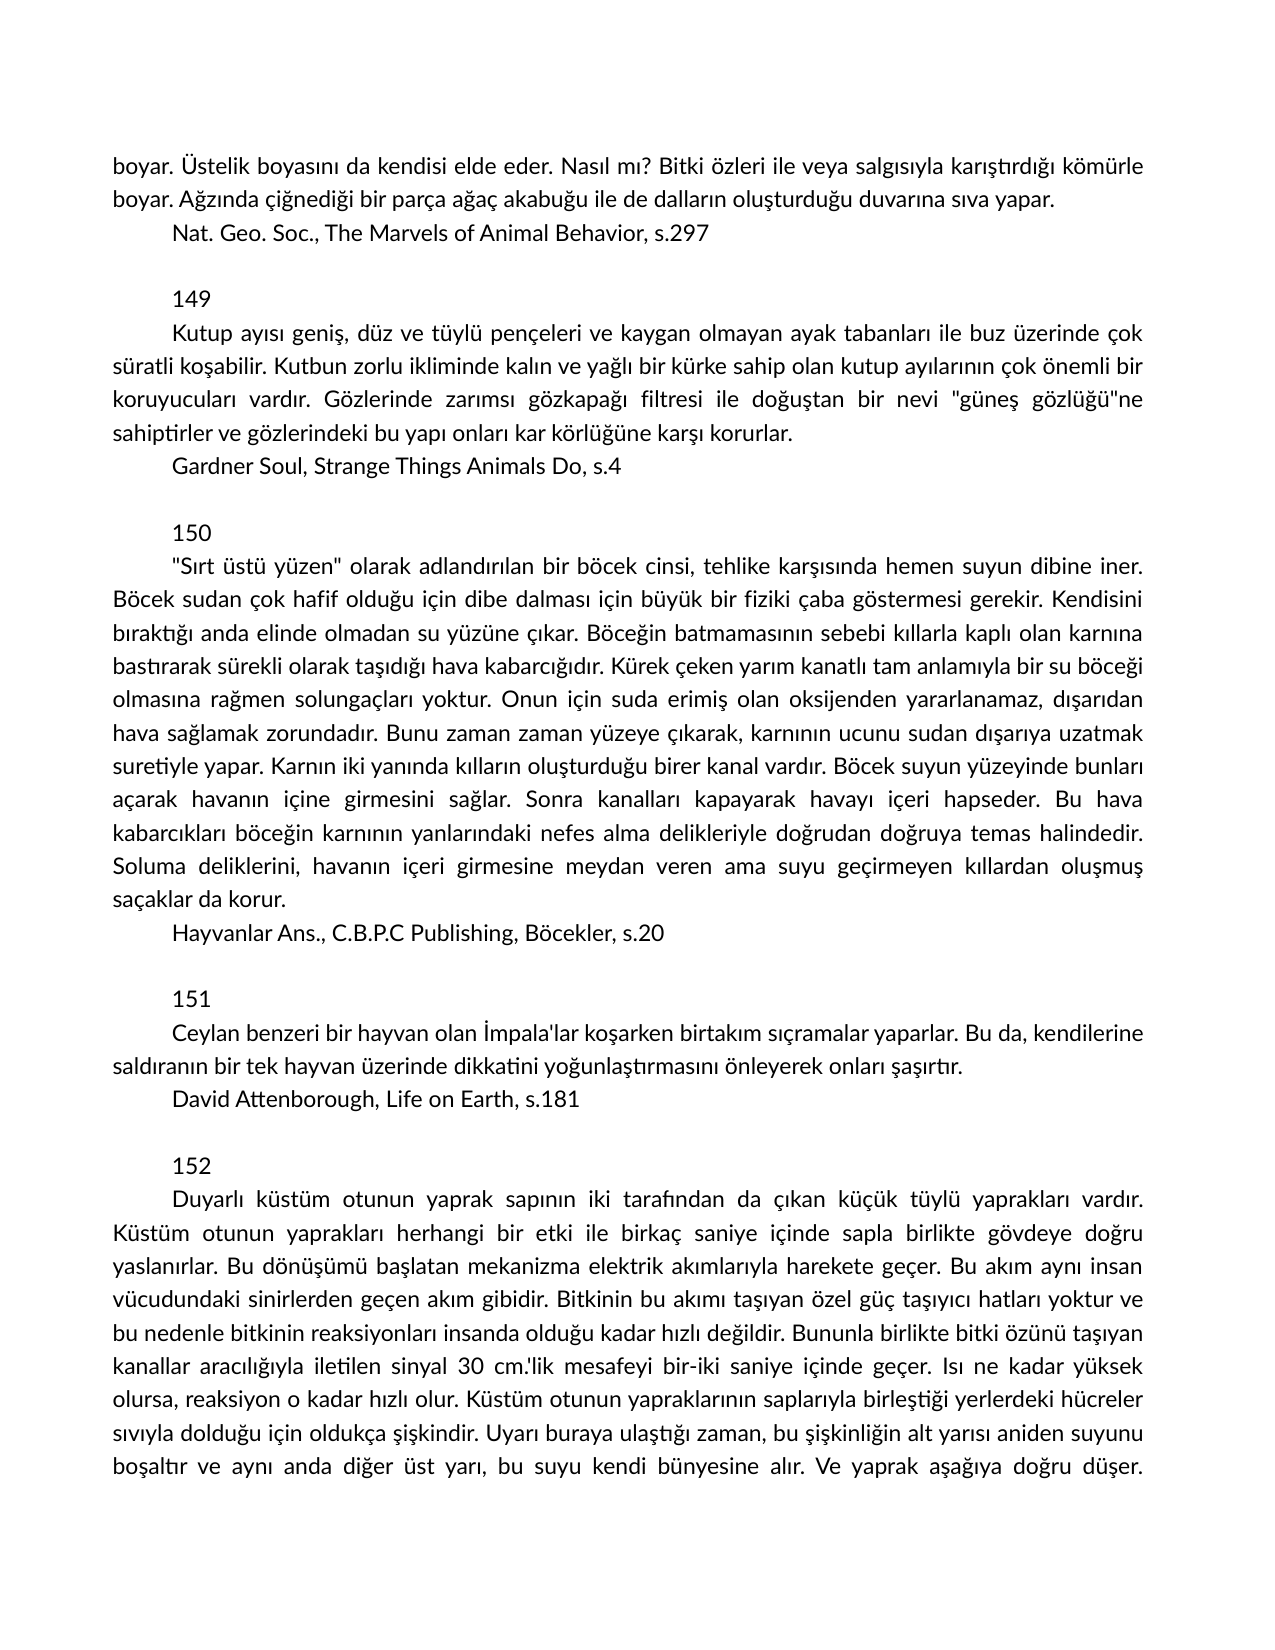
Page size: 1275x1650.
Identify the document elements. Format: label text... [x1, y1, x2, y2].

text 149 [112, 281, 1145, 314]
text Duyarlı küstüm otunun yaprak sapının iki tarafından da çıkan küçük tüylü yaprakları vardır. Küstüm otunun yaprakları herhangi bir etki ile birkaç saniye içinde sapla birlikte gövdeye doğru yaslanırlar. Bu dönüşümü başlatan mekanizma elektrik akımlarıyla harekete geçer. Bu akım aynı insan vücudundaki sinirlerden geçen akım gibidir. Bitkinin bu akımı taşıyan özel güç taşıyıcı hatları yoktur ve bu nedenle bitkinin reaksiyonları insanda olduğu kadar hızlı değildir. Bununla birlikte bitki özünü taşıyan kanallar aracılığıyla iletilen sinyal 30 cm.'lik mesafeyi bir-iki saniye içinde geçer. Isı ne kadar yüksek olursa, reaksiyon o kadar hızlı olur. Küstüm otunun yapraklarının saplarıyla birleştiği yerlerdeki hücreler sıvıyla dolduğu için oldukça şişkindir. Uyarı buraya ulaştığı zaman, bu şişkinliğin alt yarısı aniden suyunu boşaltır ve aynı anda diğer üst yarı, bu suyu kendi bünyesine alır. Ve yaprak aşağıya doğru düşer. [112, 1181, 1145, 1481]
text Kutup ayısı geniş, düz ve tüylü pençeleri ve kaygan olmayan ayak tabanları ile buz üzerinde çok süratli koşabilir. Kutbun zorlu ikliminde kalın ve yağlı bir kürke sahip olan kutup ayılarının çok önemli bir koruyucuları vardır. Gözlerinde zarımsı gözkapağı filtresi ile doğuştan bir nevi "güneş gözlüğü"ne sahiptirler ve gözlerindeki bu yapı onları kar körlüğüne karşı korurlar. [112, 314, 1145, 448]
text Nat. Geo. Soc., The Marvels of Animal Behavior, s.297 [112, 214, 1145, 248]
text 152 [112, 1148, 1145, 1181]
text boyar. Üstelik boyasını da kendisi elde eder. Nasıl mı? Bitki özleri ile veya salgısıyla karıştırdığı kömürle boyar. Ağzında çiğnediği bir parça ağaç akabuğu ile de dalların oluşturduğu duvarına sıva yapar. [112, 148, 1145, 214]
text David Attenborough, Life on Earth, s.181 [112, 1081, 1145, 1114]
text Hayvanlar Ans., C.B.P.C Publishing, Böcekler, s.20 [112, 914, 1145, 948]
text 150 [112, 514, 1145, 548]
text "Sırt üstü yüzen" olarak adlandırılan bir böcek cinsi, tehlike karşısında hemen suyun dibine iner. Böcek sudan çok hafif olduğu için dibe dalması için büyük bir fiziki çaba göstermesi gerekir. Kendisini bıraktığı anda elinde olmadan su yüzüne çıkar. Böceğin batmamasının sebebi kıllarla kaplı olan karnına bastırarak sürekli olarak taşıdığı hava kabarcığıdır. Kürek çeken yarım kanatlı tam anlamıyla bir su böceği olmasına rağmen solungaçları yoktur. Onun için suda erimiş olan oksijenden yararlanamaz, dışarıdan hava sağlamak zorundadır. Bunu zaman zaman yüzeye çıkarak, karnının ucunu sudan dışarıya uzatmak suretiyle yapar. Karnın iki yanında kılların oluşturduğu birer kanal vardır. Böcek suyun yüzeyinde bunları açarak havanın içine girmesini sağlar. Sonra kanalları kapayarak havayı içeri hapseder. Bu hava kabarcıkları böceğin karnının yanlarındaki nefes alma delikleriyle doğrudan doğruya temas halindedir. Soluma deliklerini, havanın içeri girmesine meydan veren ama suyu geçirmeyen kıllardan oluşmuş saçaklar da korur. [112, 548, 1145, 914]
text 151 [112, 981, 1145, 1014]
text Ceylan benzeri bir hayvan olan İmpala'lar koşarken birtakım sıçramalar yaparlar. Bu da, kendilerine saldıranın bir tek hayvan üzerinde dikkatini yoğunlaştırmasını önleyerek onları şaşırtır. [112, 1014, 1145, 1081]
text Gardner Soul, Strange Things Animals Do, s.4 [112, 448, 1145, 481]
